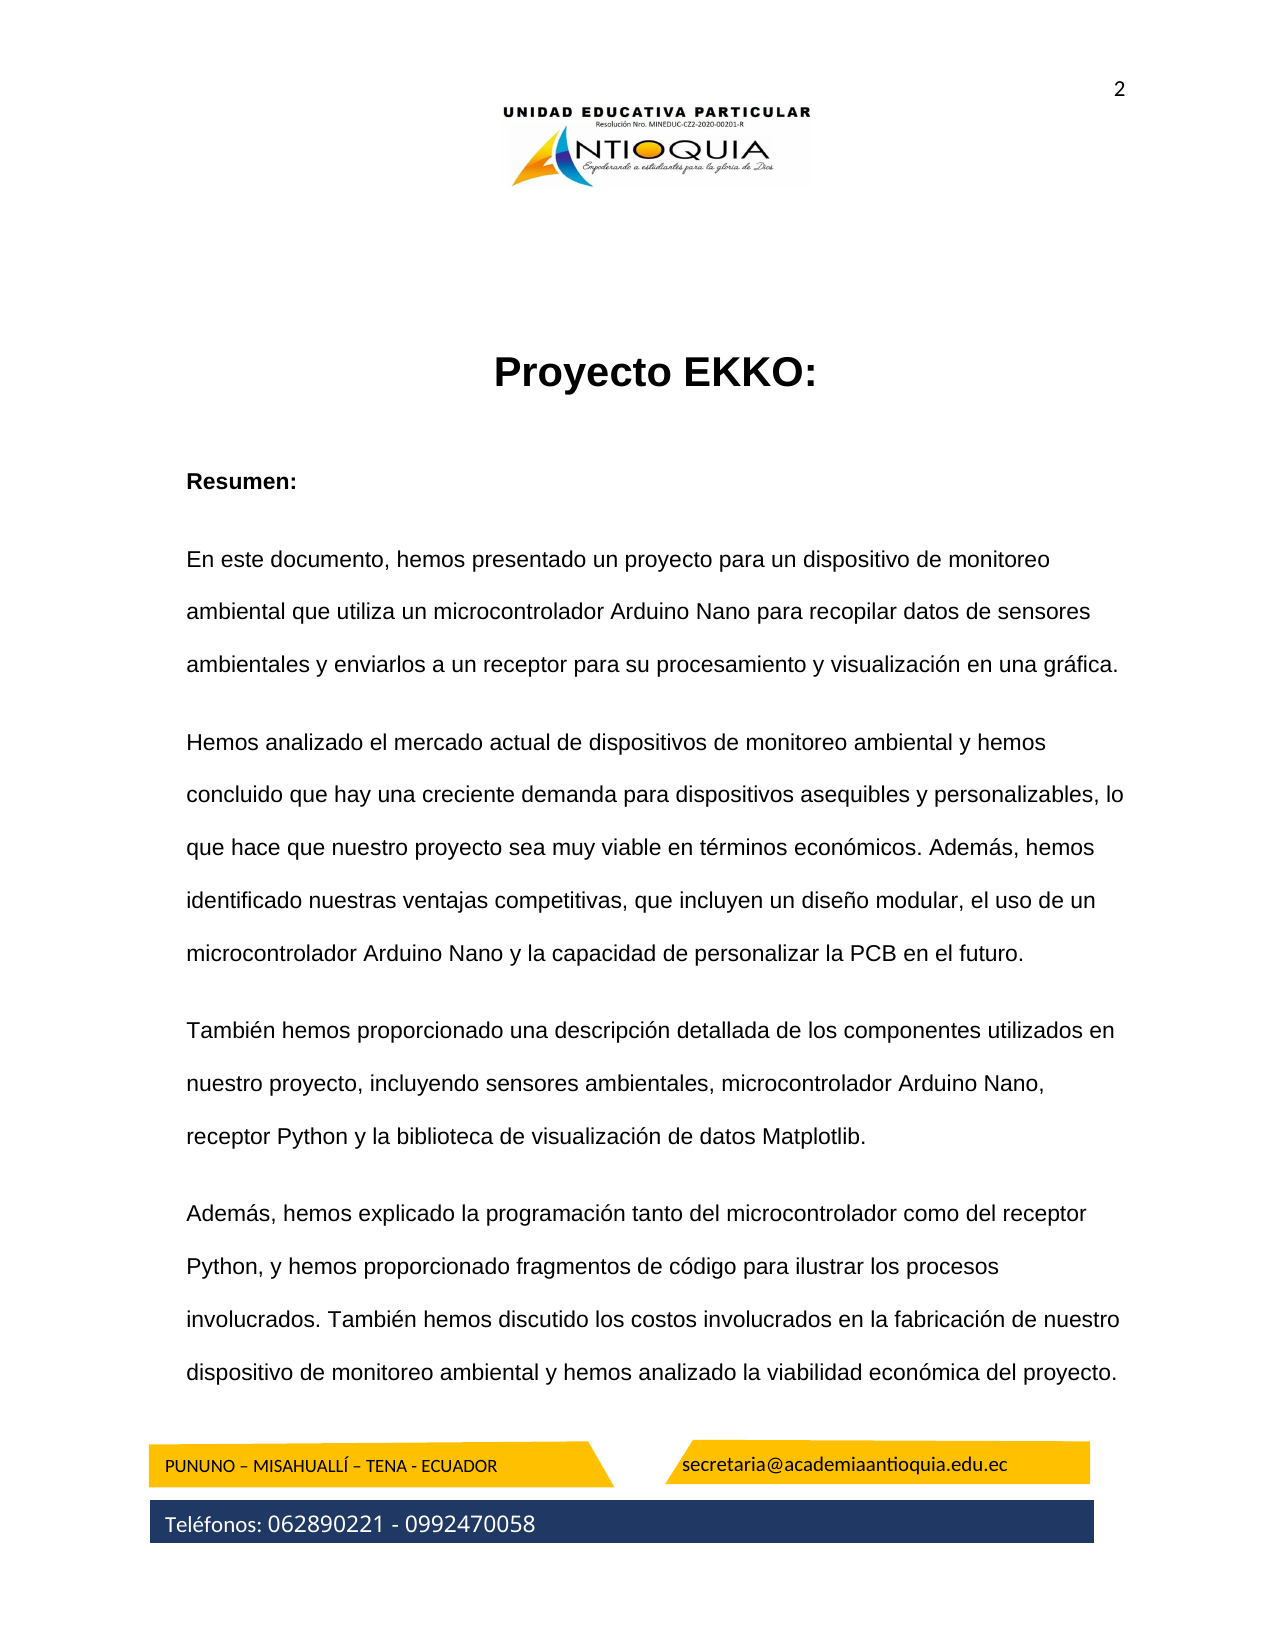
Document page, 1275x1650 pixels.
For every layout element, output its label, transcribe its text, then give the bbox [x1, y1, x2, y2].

text Además, hemos explicado la programación tanto del microcontrolador como del receptor Python, y hemos proporcionado fragmentos de código para ilustrar los procesos involucrados. También hemos discutido los costos involucrados en la fabricación de nuestro dispositivo de monitoreo ambiental y hemos analizado la viabilidad económica del proyecto. [186, 1200, 1125, 1385]
text Hemos analizado el mercado actual de dispositivos de monitoreo ambiental y hemos concluido que hay una creciente demanda para dispositivos asequibles y personalizables, lo que hace que nuestro proyecto sea muy viable en términos económicos. Además, hemos identificado nuestras ventajas competitivas, que incluyen un diseño modular, el uso de un microcontrolador Arduino Nano y la capacidad de personalizar la PCB en el futuro. [186, 729, 1125, 966]
text Resumen: [186, 468, 1125, 494]
text Proyecto EKKO: [186, 347, 1125, 395]
text También hemos proporcionado una descripción detallada de los componentes utilizados en nuestro proyecto, incluyendo sensores ambientales, microcontrolador Arduino Nano, receptor Python y la biblioteca de visualización de datos Matplotlib. [186, 1017, 1125, 1149]
text En este documento, hemos presentado un proyecto para un dispositivo de monitoreo ambiental que utiliza un microcontrolador Arduino Nano para recopilar datos de sensores ambientales y enviarlos a un receptor para su procesamiento y visualización en una gráfica. [186, 546, 1125, 677]
